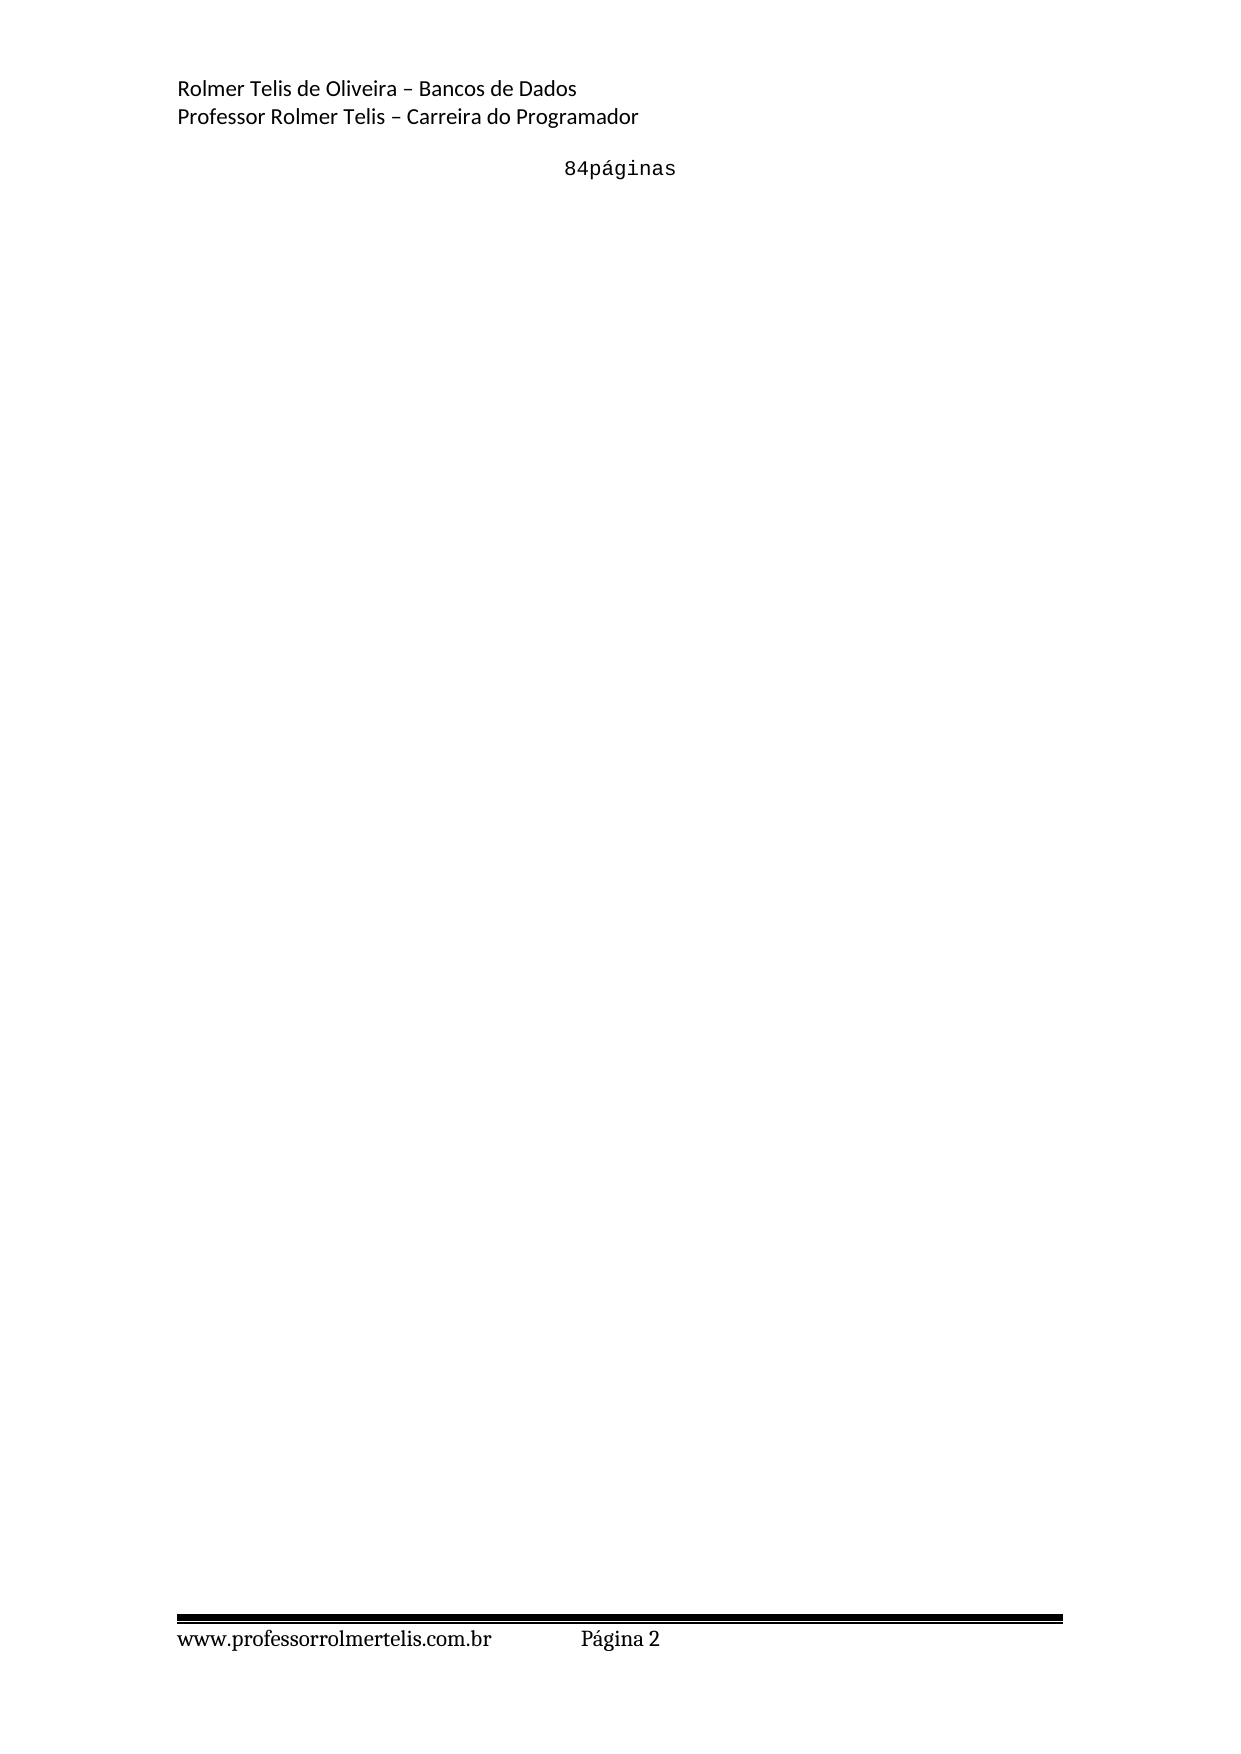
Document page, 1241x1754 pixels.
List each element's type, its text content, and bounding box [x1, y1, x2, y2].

text 88páginas [177, 158, 1063, 181]
